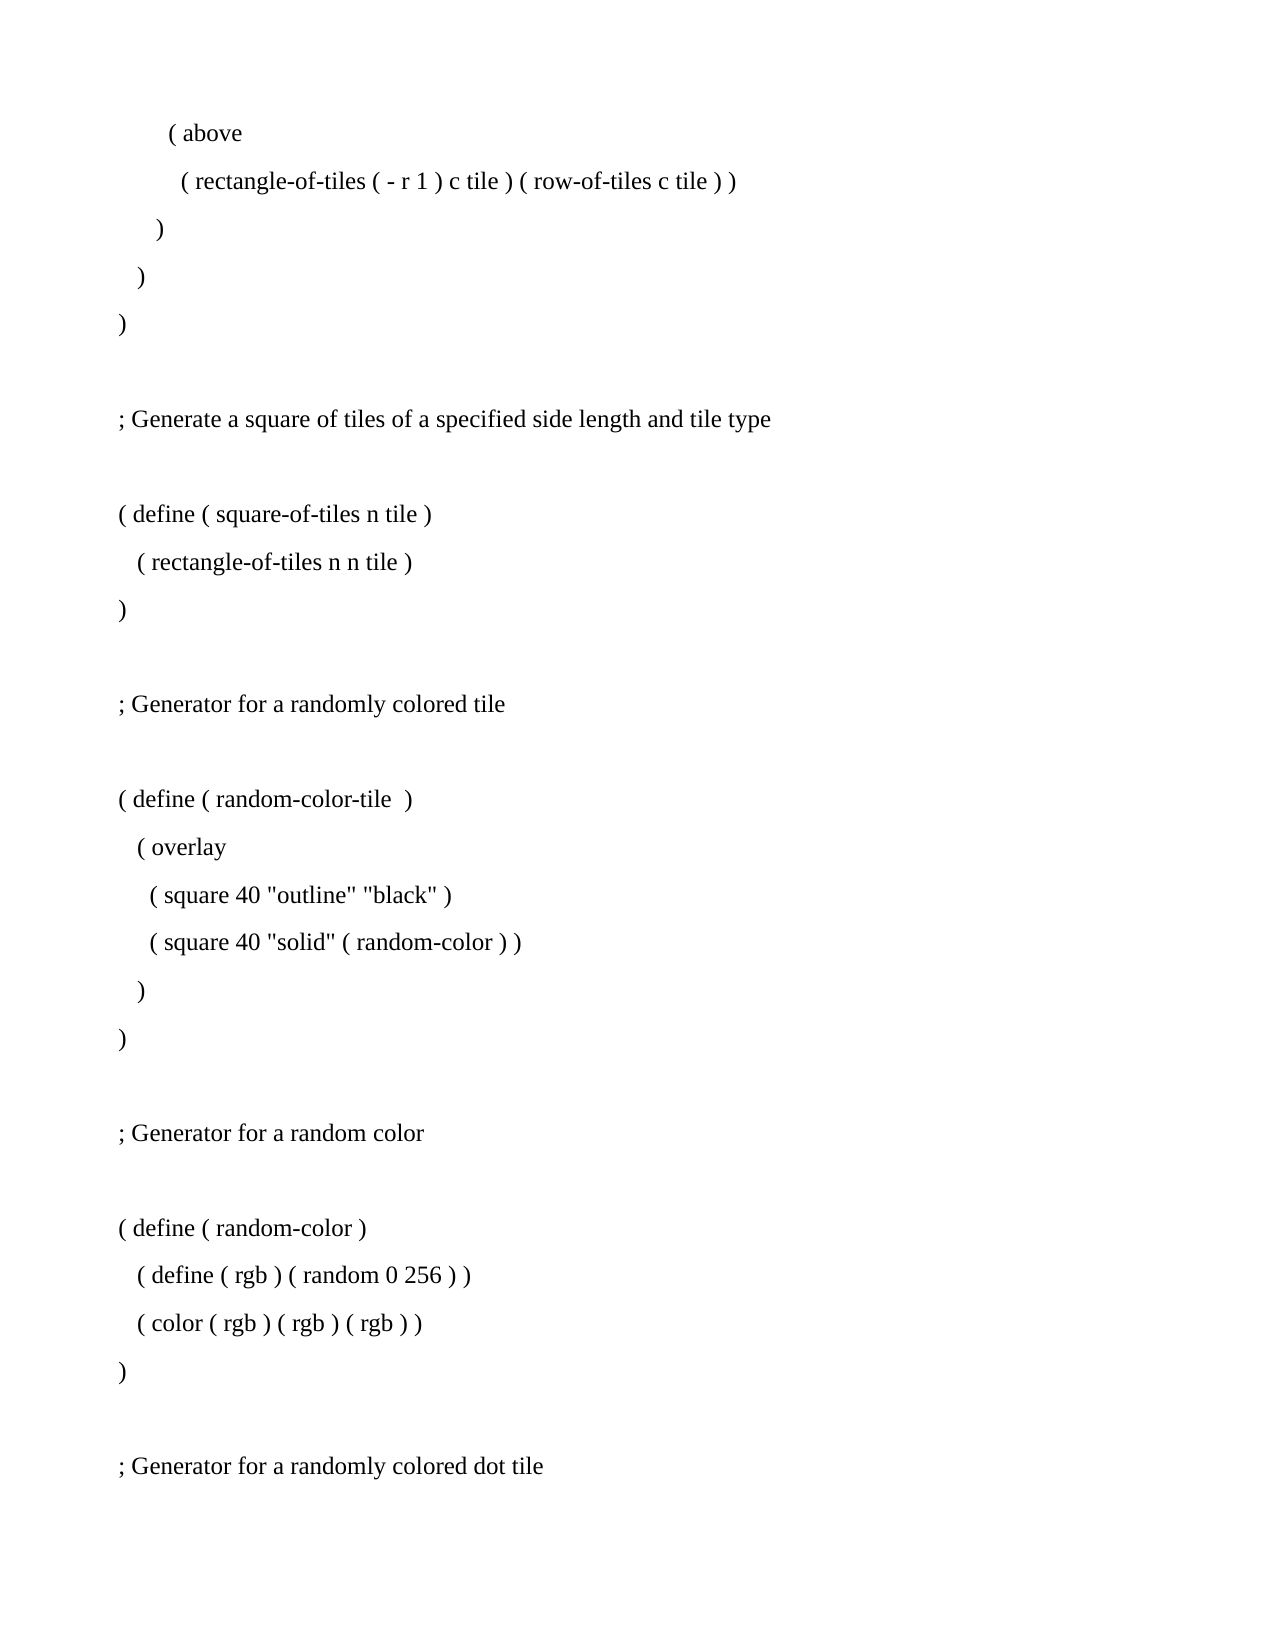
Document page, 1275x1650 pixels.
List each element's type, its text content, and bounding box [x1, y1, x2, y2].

text ) [118, 1023, 1157, 1051]
text ( rectangle-of-tiles ( - r 1 ) c tile ) ( row-of-tiles c tile ) ) [118, 166, 1157, 194]
text ; Generator for a randomly colored tile [118, 689, 1157, 718]
text ) [118, 1356, 1157, 1384]
text ) [118, 308, 1157, 337]
text ( color ( rgb ) ( rgb ) ( rgb ) ) [118, 1308, 1157, 1337]
text ) [118, 975, 1157, 1004]
text ( define ( random-color-tile ) [118, 784, 1157, 813]
text ; Generate a square of tiles of a specified side length and tile type [118, 404, 1157, 432]
text ( square 40 "outline" "black" ) [118, 880, 1157, 908]
text ( define ( square-of-tiles n tile ) [118, 499, 1157, 528]
text ( define ( rgb ) ( random 0 256 ) ) [118, 1261, 1157, 1289]
text ( square 40 "solid" ( random-color ) ) [118, 927, 1157, 956]
text ) [118, 594, 1157, 623]
text ; Generator for a randomly colored dot tile [118, 1451, 1157, 1480]
text ) [118, 213, 1157, 242]
text ; Generator for a random color [118, 1118, 1157, 1147]
text ( above [118, 118, 1157, 147]
text ( rectangle-of-tiles n n tile ) [118, 547, 1157, 575]
text ( overlay [118, 832, 1157, 861]
text ( define ( random-color ) [118, 1213, 1157, 1242]
text ) [118, 261, 1157, 290]
